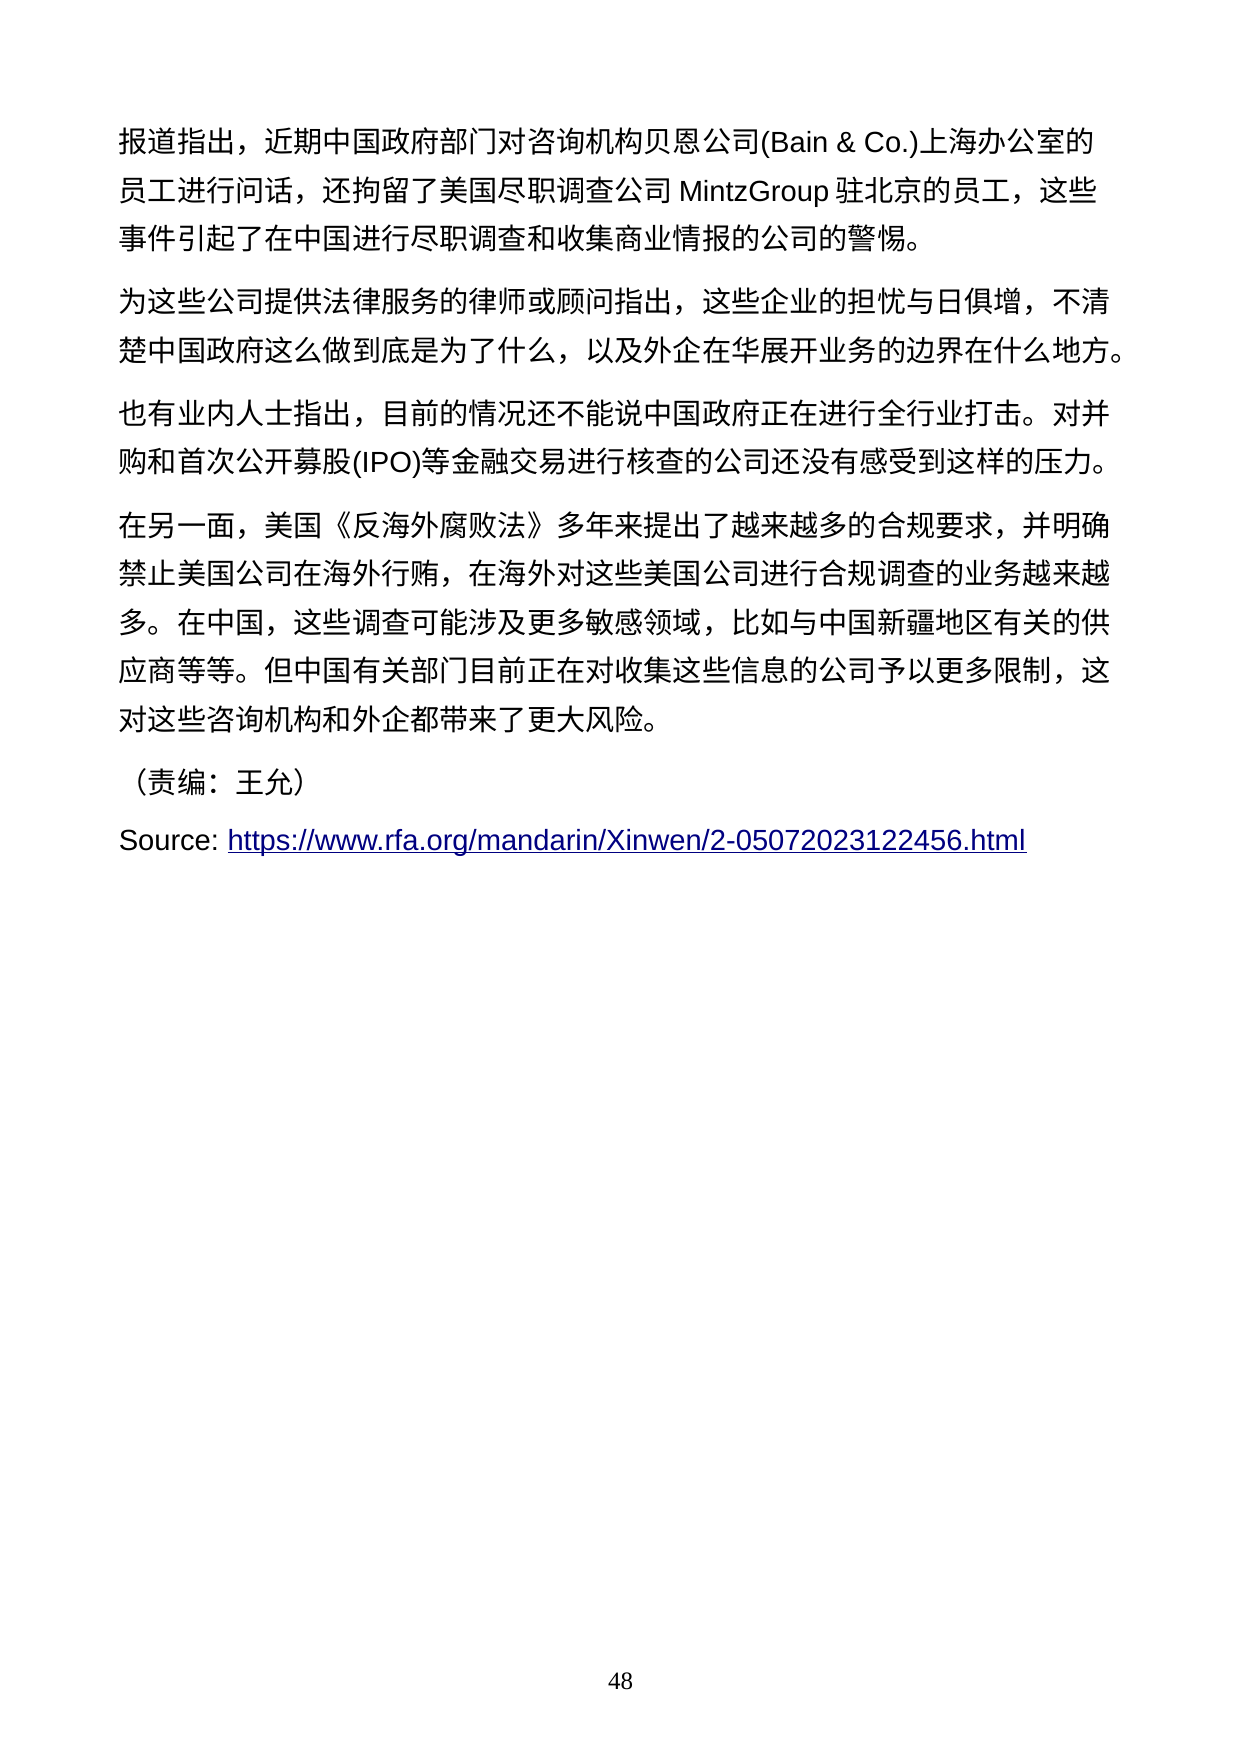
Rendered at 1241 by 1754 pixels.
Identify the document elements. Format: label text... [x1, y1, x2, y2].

text 报道指出，近期中国政府部门对咨询机构贝恩公司(Bain & Co.)上海办公室的员工进行问话，还拘留了美国尽职调查公司MintzGroup驻北京的员工，这些事件引起了在中国进行尽职调查和收集商业情报的公司的警惕。 [118, 118, 1122, 258]
text 在另一面，美国《反海外腐败法》多年来提出了越来越多的合规要求，并明确禁止美国公司在海外行贿，在海外对这些美国公司进行合规调查的业务越来越多。在中国，这些调查可能涉及更多敏感领域，比如与中国新疆地区有关的供应商等等。但中国有关部门目前正在对收集这些信息的公司予以更多限制，这对这些咨询机构和外企都带来了更大风险。 [118, 502, 1122, 738]
text 为这些公司提供法律服务的律师或顾问指出，这些企业的担忧与日俱增，不清楚中国政府这么做到底是为了什么，以及外企在华展开业务的边界在什么地方。 [118, 279, 1122, 369]
text Source: https://www.rfa.org/mandarin/Xinwen/2-05072023122456.html [118, 822, 1122, 856]
text （责编：王允） [118, 759, 1122, 802]
text 也有业内人士指出，目前的情况还不能说中国政府正在进行全行业打击。对并购和首次公开募股(IPO)等金融交易进行核查的公司还没有感受到这样的压力。 [118, 390, 1122, 481]
